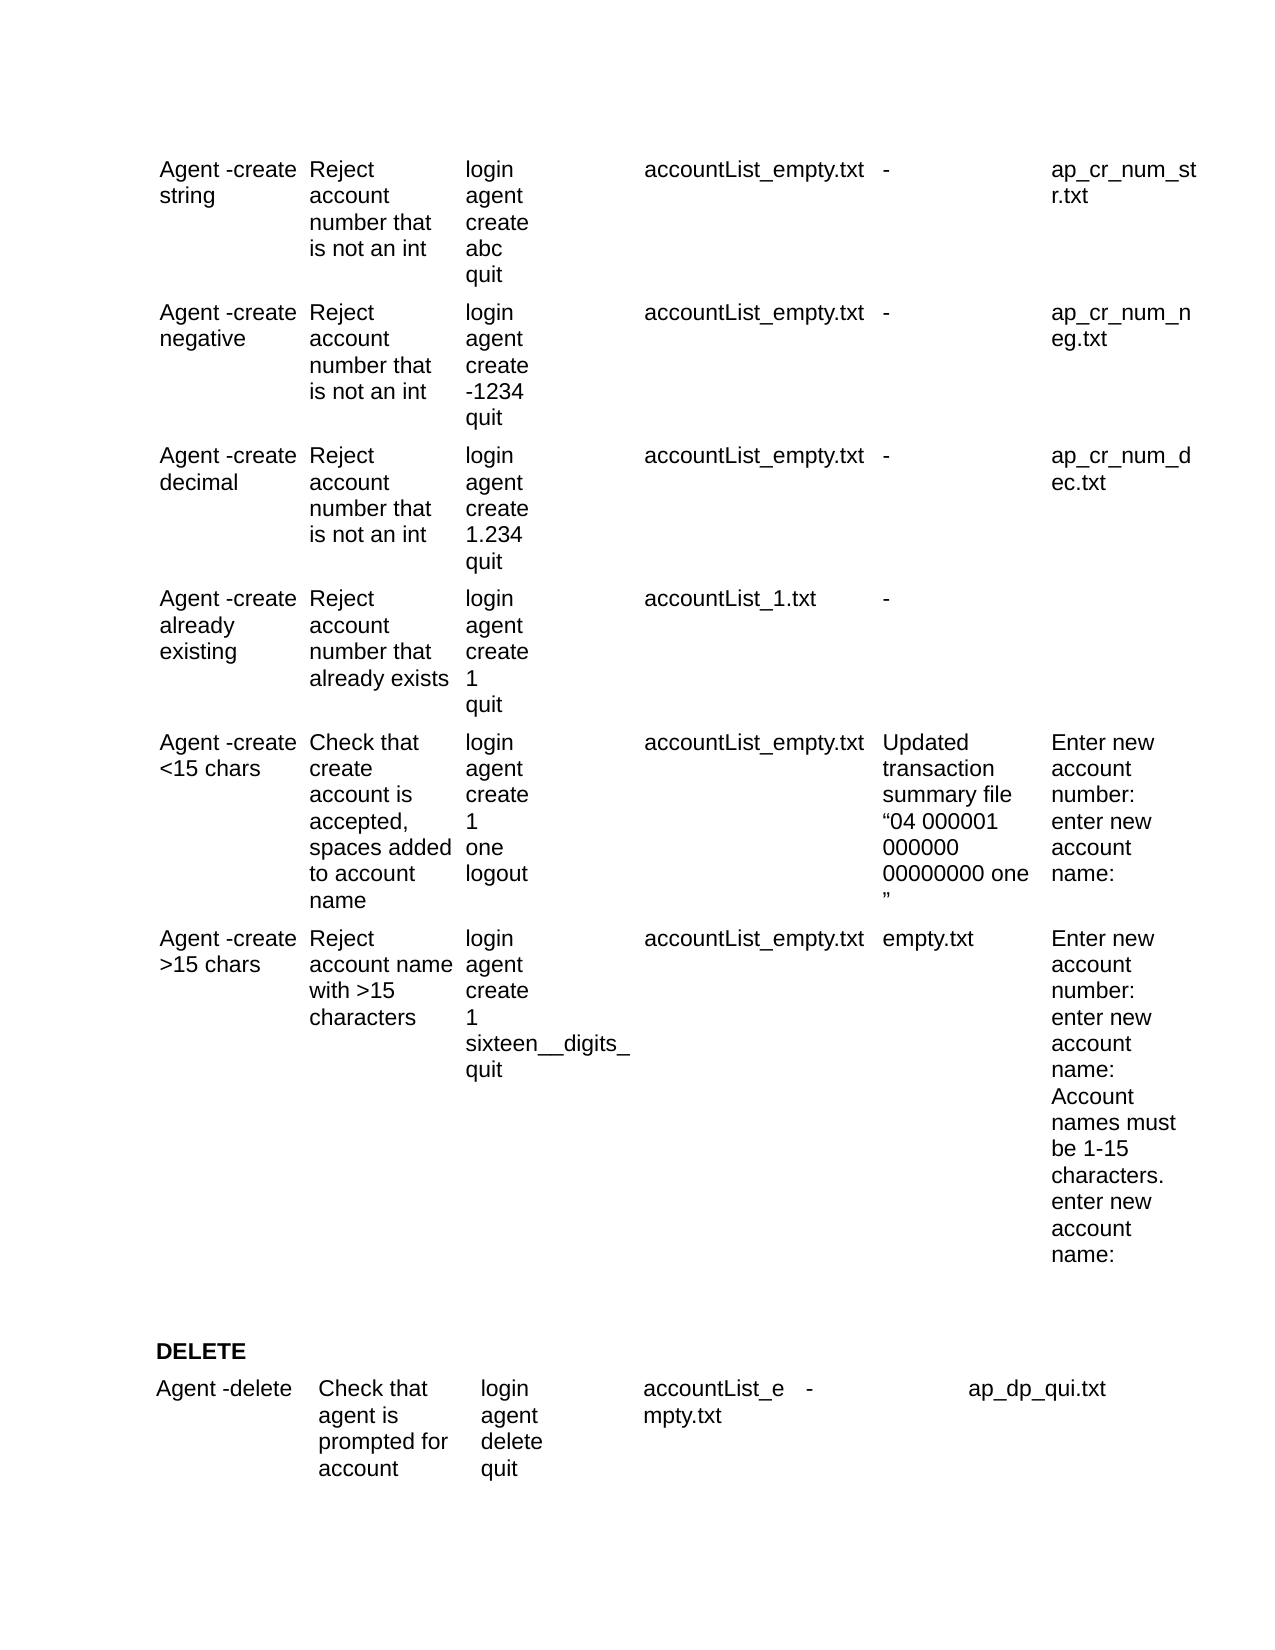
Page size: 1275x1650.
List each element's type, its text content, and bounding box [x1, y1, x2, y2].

table_cell Reject account name with >15 characters [303, 919, 459, 1273]
table_header DELETE [150, 1332, 312, 1370]
table_cell accountList_empty.txt [639, 293, 877, 436]
table_cell ap_cr_num_str.txt [1045, 150, 1204, 293]
table_cell ap_dp_qui.txt [963, 1370, 1125, 1487]
table_cell login agent create 1.234 quit [460, 436, 638, 580]
table_cell login agent delete quit [475, 1370, 637, 1487]
table_cell accountList_empty.txt [639, 919, 877, 1273]
table_cell empty.txt [877, 919, 1045, 1273]
table_cell - [877, 293, 1045, 436]
table_cell [1045, 580, 1204, 723]
table_cell - [877, 580, 1045, 723]
table_cell Agent -create string [154, 150, 303, 293]
table_cell accountList_1.txt [639, 580, 877, 723]
table_cell Reject account number that is not an int [303, 150, 459, 293]
table_cell ap_cr_num_neg.txt [1045, 293, 1204, 436]
table_cell Agent -create negative [154, 293, 303, 436]
table_cell login agent create 1 sixteen__digits_ quit [460, 919, 638, 1273]
table_header [638, 1332, 800, 1370]
table_cell - [877, 150, 1045, 293]
table_cell login agent create abc quit [460, 150, 638, 293]
table_cell login agent create -1234 quit [460, 293, 638, 436]
table_cell login agent create 1 quit [460, 580, 638, 723]
table_cell Agent -create >15 chars [154, 919, 303, 1273]
table_cell accountList_empty.txt [639, 150, 877, 293]
table_header [475, 1332, 637, 1370]
table_header [800, 1332, 962, 1370]
table_cell accountList_empty.txt [639, 436, 877, 580]
table_cell accountList_empty.txt [639, 723, 877, 919]
table_cell Enter new account number: enter new account name: Account names must be 1-15 characters. enter new account name: [1045, 919, 1204, 1273]
table_cell Reject account number that is not an int [303, 436, 459, 580]
table_cell Agent -delete [150, 1370, 312, 1487]
table_cell Updated transaction summary file “04 000001 000000 00000000 one ” [877, 723, 1045, 919]
table_header [963, 1332, 1125, 1370]
table_cell login agent create 1 one logout [460, 723, 638, 919]
table_cell Check that agent is prompted for account [313, 1370, 475, 1487]
table_cell accountList_empty.txt [638, 1370, 800, 1487]
table_cell Agent -create decimal [154, 436, 303, 580]
table_cell Reject account number that already exists [303, 580, 459, 723]
table_cell Check that create account is accepted, spaces added to account name [303, 723, 459, 919]
table_cell ap_cr_num_dec.txt [1045, 436, 1204, 580]
table_cell Agent -create <15 chars [154, 723, 303, 919]
table_cell - [800, 1370, 962, 1487]
table_cell Agent -create already existing [154, 580, 303, 723]
table_cell Enter new account number: enter new account name: [1045, 723, 1204, 919]
table_header [313, 1332, 475, 1370]
table_cell Reject account number that is not an int [303, 293, 459, 436]
table_cell - [877, 436, 1045, 580]
